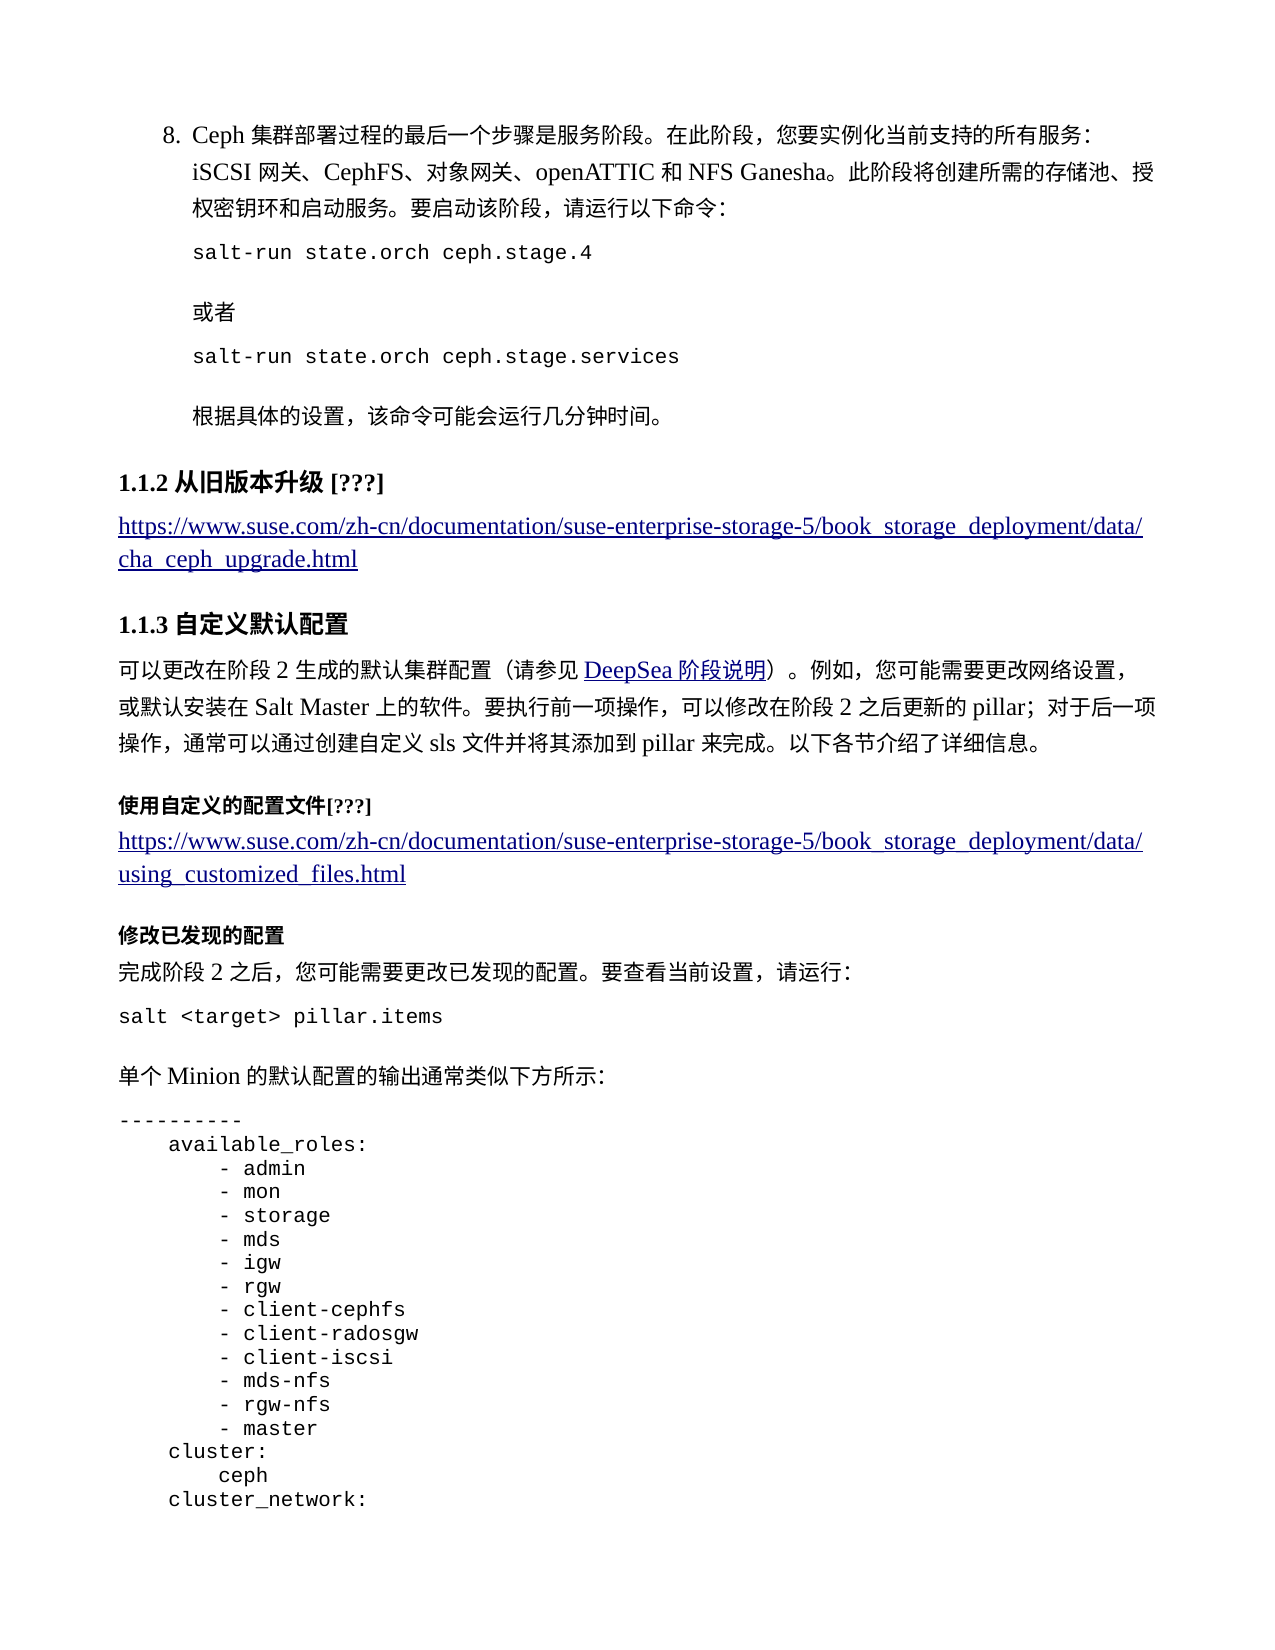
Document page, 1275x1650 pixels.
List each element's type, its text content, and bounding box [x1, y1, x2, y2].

text https://www.suse.com/zh-cn/documentation/suse-enterprise-storage-5/book_storage_deployment/data/using_customized_files.html [118, 826, 1157, 887]
text 根据具体的设置，该命令可能会运行几分钟时间。 [118, 399, 1157, 431]
text ceph [118, 1465, 1157, 1489]
text cluster: [118, 1441, 1157, 1465]
subtitle 修改已发现的配置 [118, 919, 1157, 949]
text 可以更改在阶段 2 生成的默认集群配置（请参见DeepSea 阶段说明）。例如，您可能需要更改网络设置，或默认安装在 Salt Master 上的软件。要执行前一项操作，可以修改在阶段 2 之后更新的 pillar；对于后一项操作，通常可以通过创建自定义 sls 文件并将其添加到 pillar 来完成。以下各节介绍了详细信息。 [118, 653, 1157, 757]
text - client-radosgw [118, 1323, 1157, 1347]
text available_roles: [118, 1134, 1157, 1158]
subtitle 1.1.3 自定义默认配置 [118, 604, 1157, 641]
text - admin [118, 1158, 1157, 1181]
text 单个 Minion 的默认配置的输出通常类似下方所示： [118, 1059, 1157, 1091]
text - master [118, 1418, 1157, 1441]
text - storage [118, 1205, 1157, 1228]
text - rgw [118, 1276, 1157, 1299]
text 或者 [118, 295, 1157, 327]
text cluster_network: [118, 1489, 1157, 1512]
text salt-run state.orch ceph.stage.4 [118, 242, 1157, 265]
text - client-iscsi [118, 1347, 1157, 1370]
text salt-run state.orch ceph.stage.services [118, 346, 1157, 369]
text - mon [118, 1181, 1157, 1205]
list Ceph 集群部署过程的最后一个步骤是服务阶段。在此阶段，您要实例化当前支持的所有服务：iSCSI 网关、CephFS、对象网关、openATTIC 和 NFS Ganesha。此阶段将创建所需的存储池、授权密钥环和启动服务。要启动该阶段，请运行以下命令： [162, 118, 1157, 222]
text salt <target> pillar.items [118, 1006, 1157, 1030]
text - mds [118, 1228, 1157, 1252]
text ---------- [118, 1110, 1157, 1134]
subtitle 1.1.2 从旧版本升级 [???] [118, 462, 1157, 499]
text - rgw-nfs [118, 1394, 1157, 1418]
text 完成阶段 2 之后，您可能需要更改已发现的配置。要查看当前设置，请运行： [118, 955, 1157, 987]
text https://www.suse.com/zh-cn/documentation/suse-enterprise-storage-5/book_storage_deployment/data/cha_ceph_upgrade.html [118, 511, 1157, 573]
subtitle 使用自定义的配置文件[???] [118, 789, 1157, 819]
text - igw [118, 1252, 1157, 1276]
text - client-cephfs [118, 1299, 1157, 1323]
text - mds-nfs [118, 1370, 1157, 1394]
